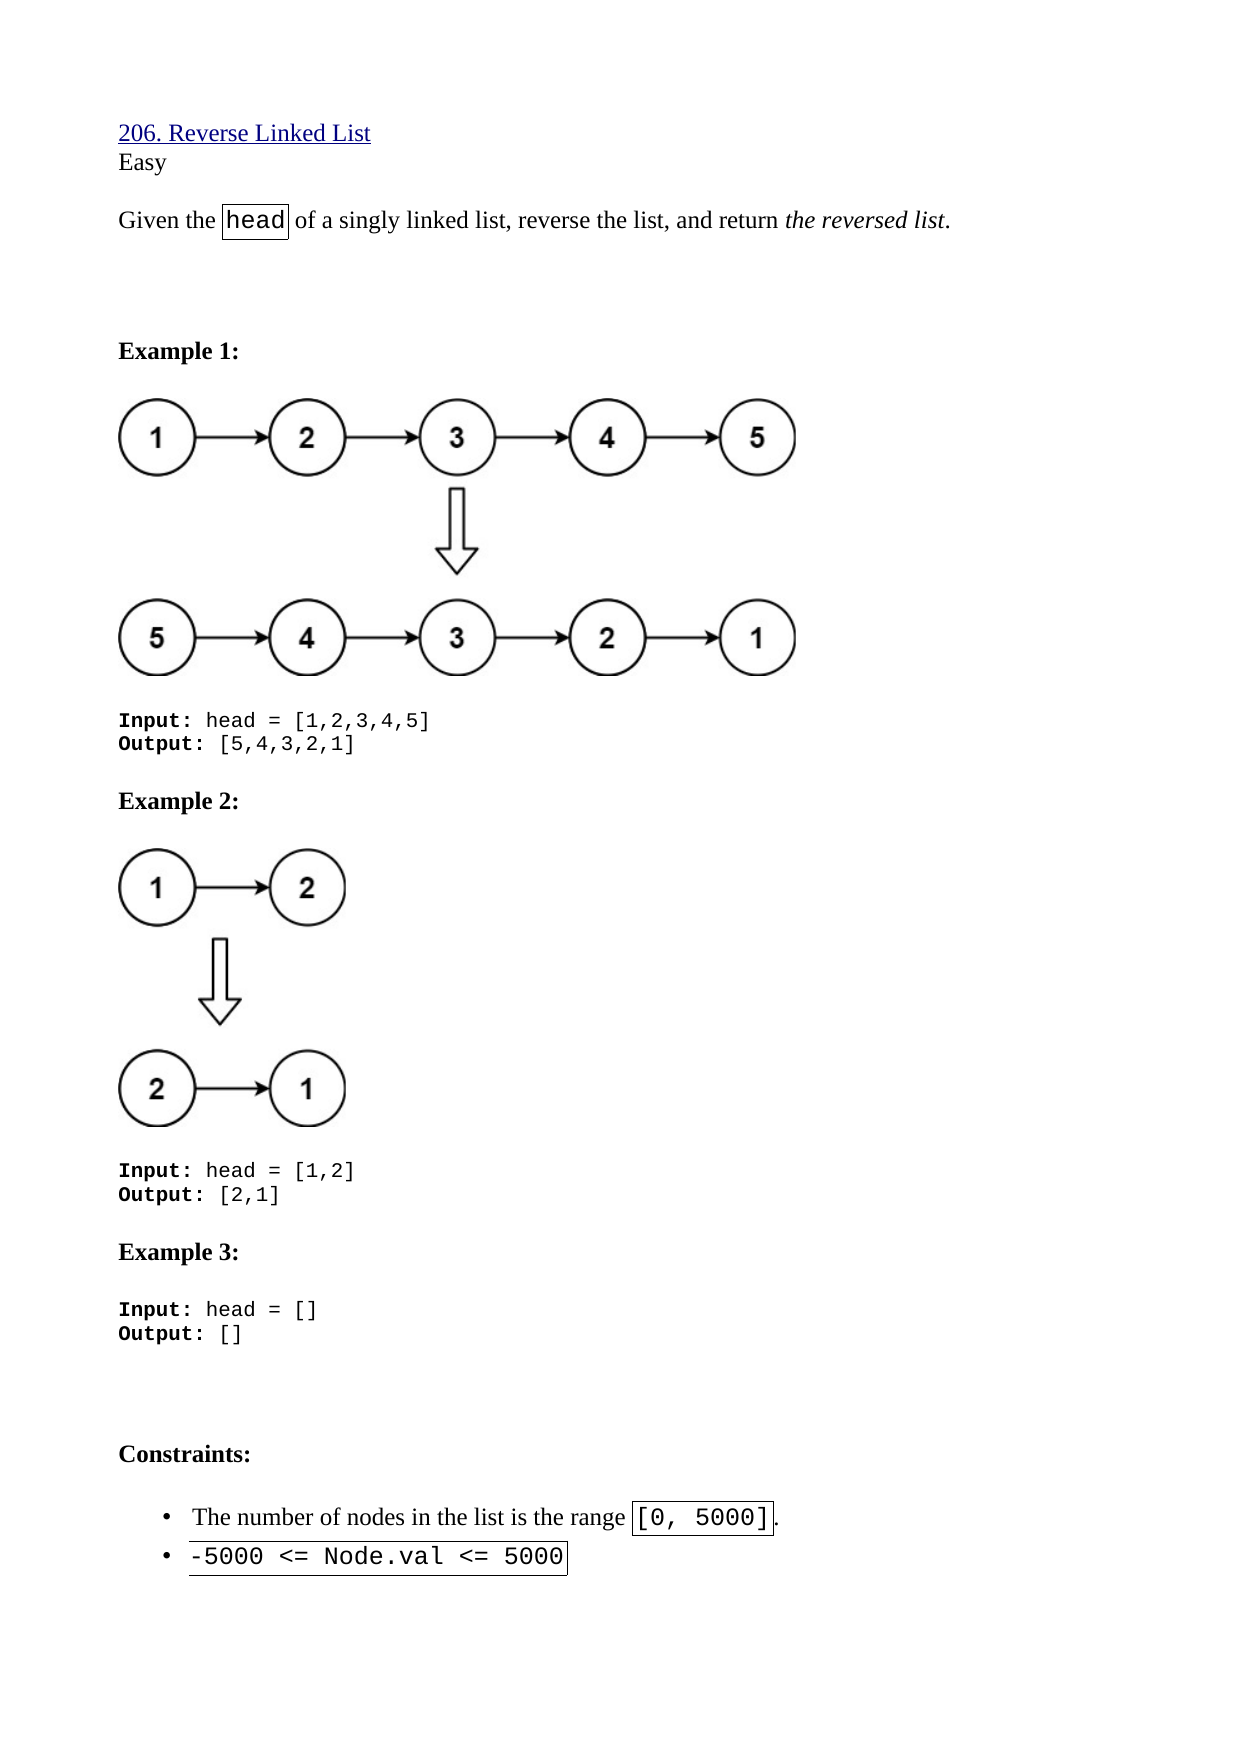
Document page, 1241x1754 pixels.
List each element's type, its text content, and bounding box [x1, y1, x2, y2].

list The number of nodes in the list is the range [0, 5000]. [633, 1502, 773, 1535]
text Example 1: [118, 336, 1122, 364]
list The number of nodes in the list is the range [0, 5000]. [162, 1501, 632, 1536]
text Input: head = [] [118, 1299, 1122, 1323]
text Given the [118, 204, 222, 239]
text Constraints: [118, 1439, 1122, 1467]
picture [118, 848, 346, 1127]
list The number of nodes in the list is the range [0, 5000]. [774, 1501, 1122, 1536]
list [568, 1541, 1122, 1575]
text Easy [118, 147, 1122, 176]
picture [118, 398, 796, 676]
text Input: head = [1,2,3,4,5] [118, 709, 1122, 733]
text Output: [2,1] [118, 1184, 1122, 1207]
text head [223, 205, 288, 239]
text Output: [5,4,3,2,1] [118, 733, 1122, 757]
text Output: [] [118, 1323, 1122, 1347]
text of a singly linked list, reverse the list, and return the reversed list. [289, 204, 1122, 239]
text Input: head = [1,2] [118, 1160, 1122, 1184]
list -5000 <= Node.val <= 5000 [162, 1541, 567, 1575]
text 206. Reverse Linked List [118, 118, 1122, 147]
text Example 2: [118, 786, 1122, 815]
text Example 3: [118, 1237, 1122, 1266]
